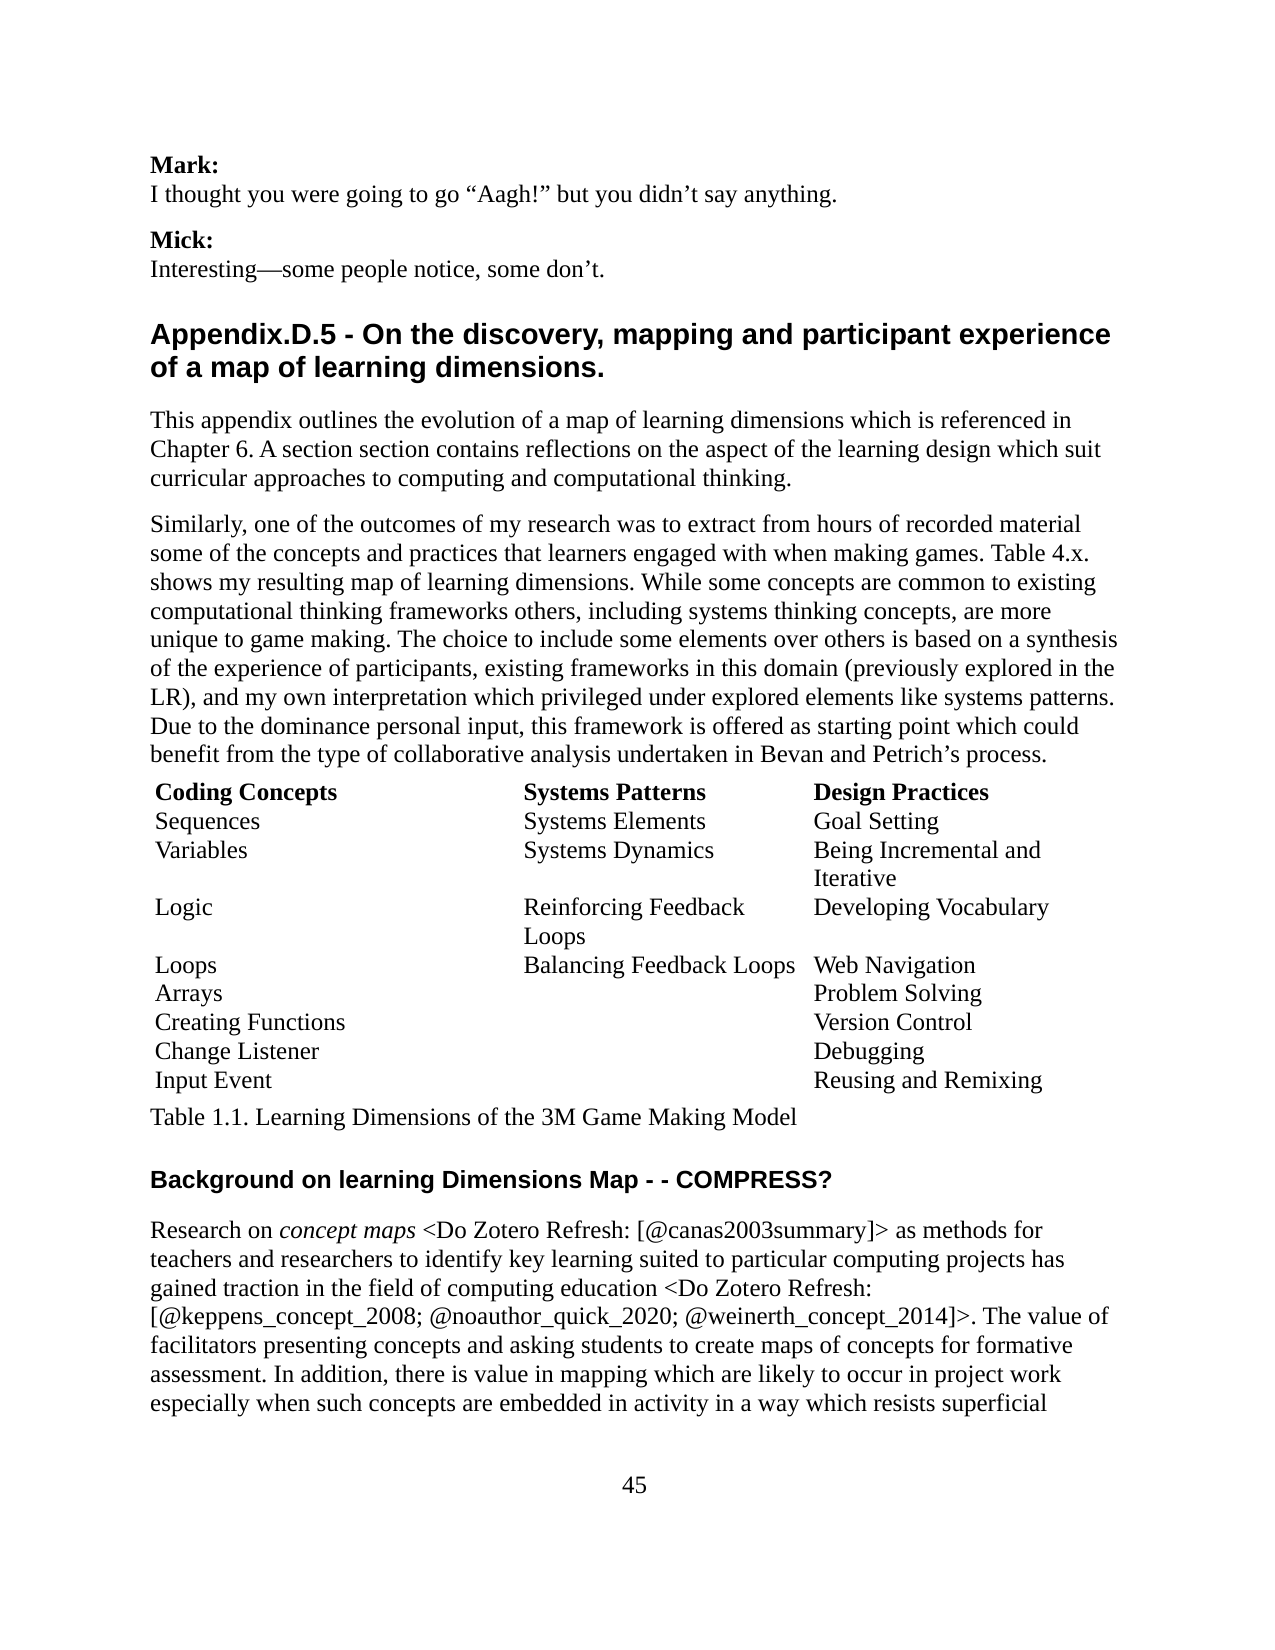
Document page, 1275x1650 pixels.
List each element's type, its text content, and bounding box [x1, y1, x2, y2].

table_header Systems Patterns [519, 777, 809, 806]
table_cell Debugging [809, 1036, 1125, 1065]
text Research on concept maps <Do Zotero Refresh: [@canas2003summary]> as methods for teachers and researchers to identify key learning suited to particular computing projects has gained traction in the field of computing education <Do Zotero Refresh: [@keppens_concept_2008; @noauthor_quick_2020; @weinerth_concept_2014]>. The value of facilitators presenting concepts and asking students to create maps of concepts for formative assessment. In addition, there is value in mapping which are likely to occur in project work especially when such concepts are embedded in activity in a way which resists superficial [150, 1215, 1125, 1416]
table_cell Developing Vocabulary [809, 892, 1125, 950]
table_cell Loops [150, 950, 519, 978]
table_cell Creating Functions [150, 1007, 519, 1036]
table_cell Systems Dynamics [519, 835, 809, 892]
table_cell [519, 979, 809, 1007]
table_cell [519, 1065, 809, 1093]
table_cell Reusing and Remixing [809, 1065, 1125, 1093]
table_cell [519, 1007, 809, 1036]
table_cell Goal Setting [809, 806, 1125, 835]
text This appendix outlines the evolution of a map of learning dimensions which is referenced in Chapter 6. A section section contains reflections on the aspect of the learning design which suit curricular approaches to computing and computational thinking. [150, 405, 1125, 492]
table_cell Arrays [150, 979, 519, 1007]
table_cell Being Incremental and Iterative [809, 835, 1125, 892]
table_header Coding Concepts [150, 777, 519, 806]
table_cell Systems Elements [519, 806, 809, 835]
table_cell Problem Solving [809, 979, 1125, 1007]
table_cell [519, 1036, 809, 1065]
table_cell Input Event [150, 1065, 519, 1093]
table_header Design Practices [809, 777, 1125, 806]
table_cell Variables [150, 835, 519, 892]
table_cell Balancing Feedback Loops [519, 950, 809, 978]
subtitle Background on learning Dimensions Map - - COMPRESS? [150, 1165, 1125, 1194]
table_cell Version Control [809, 1007, 1125, 1036]
table_cell Change Listener [150, 1036, 519, 1065]
table_cell Sequences [150, 806, 519, 835]
text Mark: I thought you were going to go “Aagh!” but you didn’t say anything. [150, 150, 1125, 207]
table_cell Logic [150, 892, 519, 950]
text Table 1.1. Learning Dimensions of the 3M Game Making Model [150, 1102, 1125, 1131]
subtitle Appendix.D.5 - On the discovery, mapping and participant experience of a map of learning dimensions. [150, 317, 1125, 384]
table_cell Web Navigation [809, 950, 1125, 978]
text Similarly, one of the outcomes of my research was to extract from hours of recorded material some of the concepts and practices that learners engaged with when making games. Table 4.x. shows my resulting map of learning dimensions. While some concepts are common to existing computational thinking frameworks others, including systems thinking concepts, are more unique to game making. The choice to include some elements over others is based on a synthesis of the experience of participants, existing frameworks in this domain (previously explored in the LR), and my own interpretation which privileged under explored elements like systems patterns. Due to the dominance personal input, this framework is offered as starting point which could benefit from the type of collaborative analysis undertaken in Bevan and Petrich’s process. [150, 509, 1125, 768]
text Mick: Interesting—some people notice, some don’t. [150, 225, 1125, 283]
table_cell Reinforcing Feedback Loops [519, 892, 809, 950]
